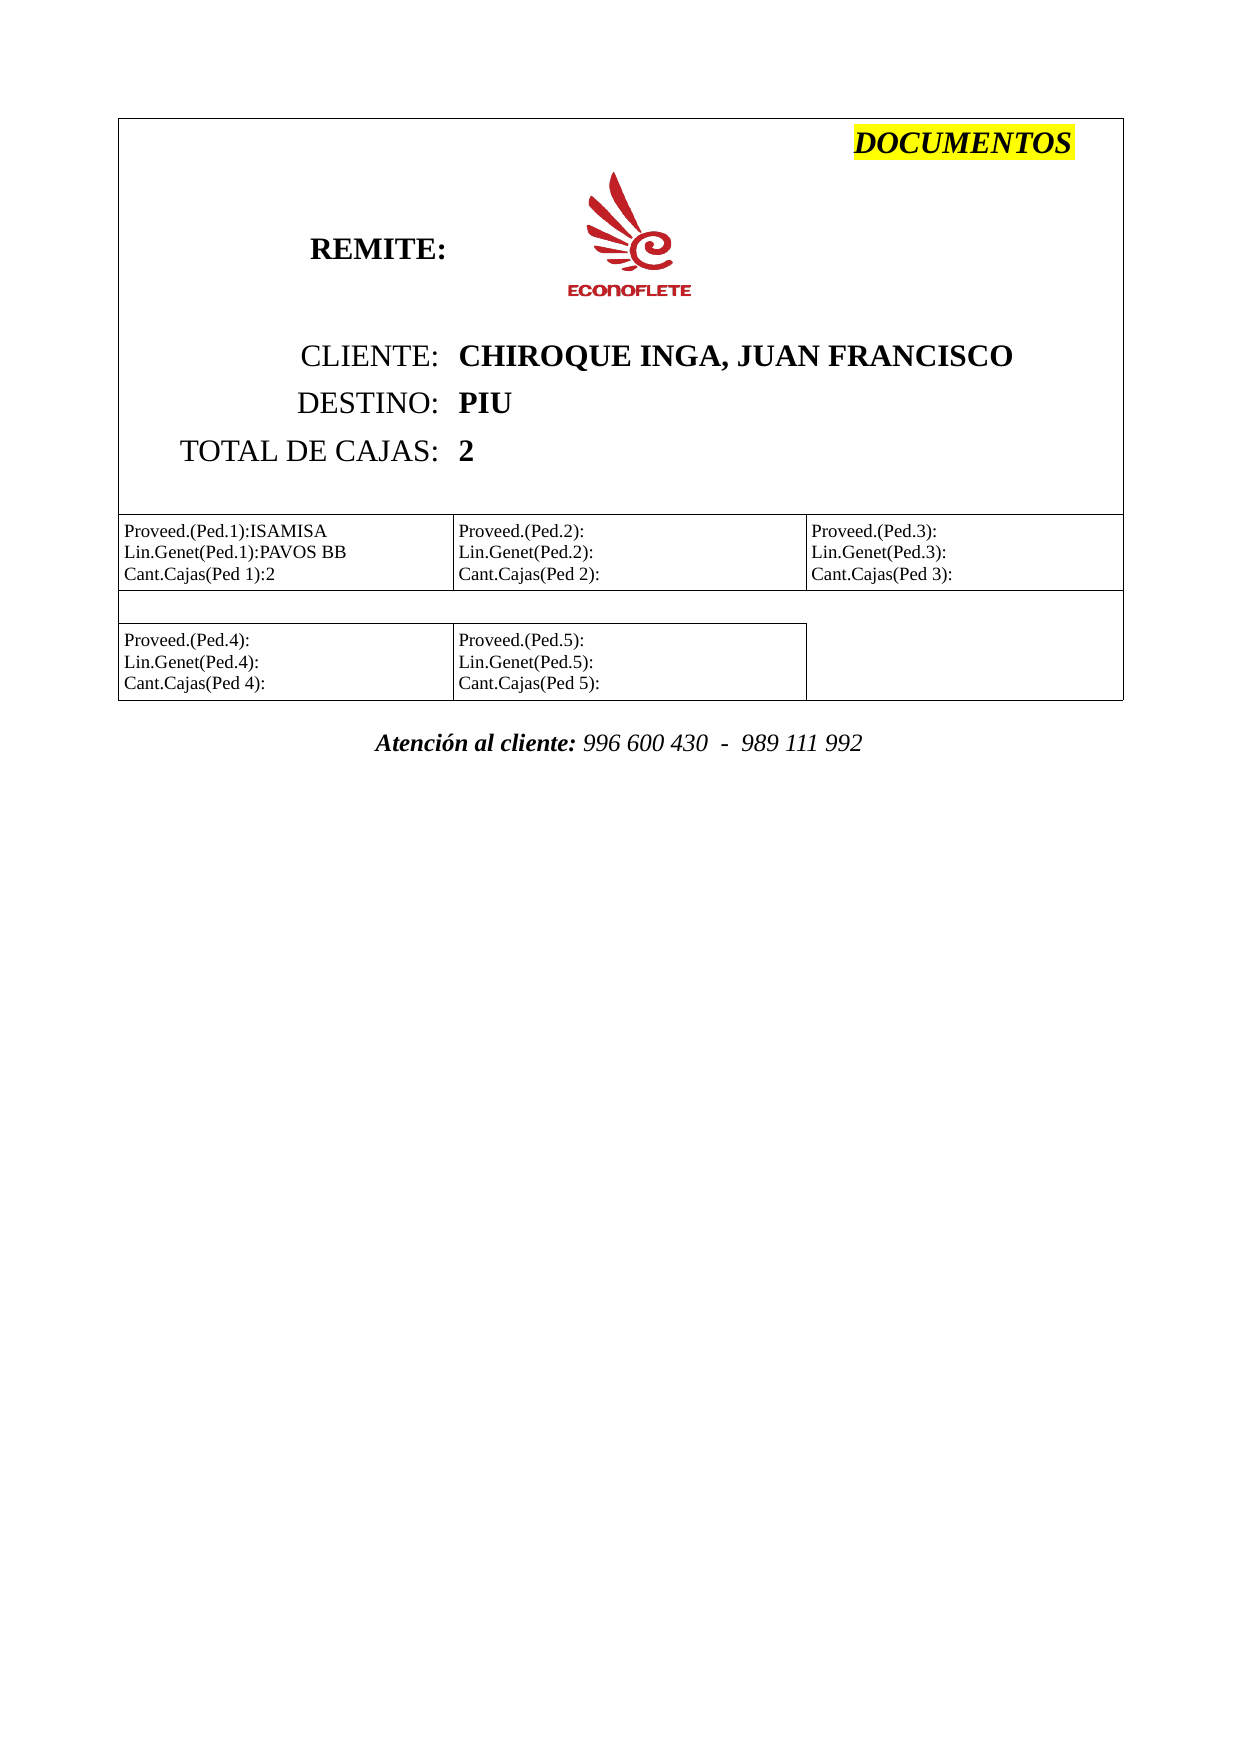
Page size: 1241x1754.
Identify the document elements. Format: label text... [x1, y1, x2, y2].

table_cell [453, 166, 806, 332]
table_cell PIU [453, 379, 806, 426]
table_cell Proveed.(Ped.4): Lin.Genet(Ped.4): Cant.Cajas(Ped 4): [119, 624, 453, 699]
table_cell [119, 591, 453, 623]
table_cell [119, 474, 453, 514]
table_cell [806, 591, 1123, 623]
table_cell CHIROQUE INGA, JUAN FRANCISCO [453, 332, 1123, 379]
table_cell 2 [453, 426, 1123, 474]
table_cell Proveed.(Ped.3): Lin.Genet(Ped.3): Cant.Cajas(Ped 3): [807, 515, 1123, 590]
table_header [453, 119, 806, 166]
table_cell DESTINO: [119, 379, 453, 426]
table_cell [453, 474, 806, 514]
text Atención al cliente: 996 600 430 - 989 111 992 [118, 728, 1122, 757]
table_cell [806, 379, 1123, 426]
table_cell [807, 623, 1123, 699]
table_header [119, 119, 453, 166]
table_cell [806, 474, 1123, 514]
table_cell TOTAL DE CAJAS: [119, 426, 453, 474]
table_header DOCUMENTOS [806, 119, 1123, 166]
table_cell CLIENTE: [119, 332, 453, 379]
table_cell Proveed.(Ped.2): Lin.Genet(Ped.2): Cant.Cajas(Ped 2): [454, 515, 806, 590]
picture [552, 171, 707, 297]
table_cell [453, 591, 806, 623]
table_cell [806, 166, 1123, 332]
table_cell Proveed.(Ped.5): Lin.Genet(Ped.5): Cant.Cajas(Ped 5): [454, 624, 806, 699]
table_cell Proveed.(Ped.1):ISAMISA Lin.Genet(Ped.1):PAVOS BB Cant.Cajas(Ped 1):2 [119, 515, 453, 590]
table_cell REMITE: [119, 166, 453, 332]
